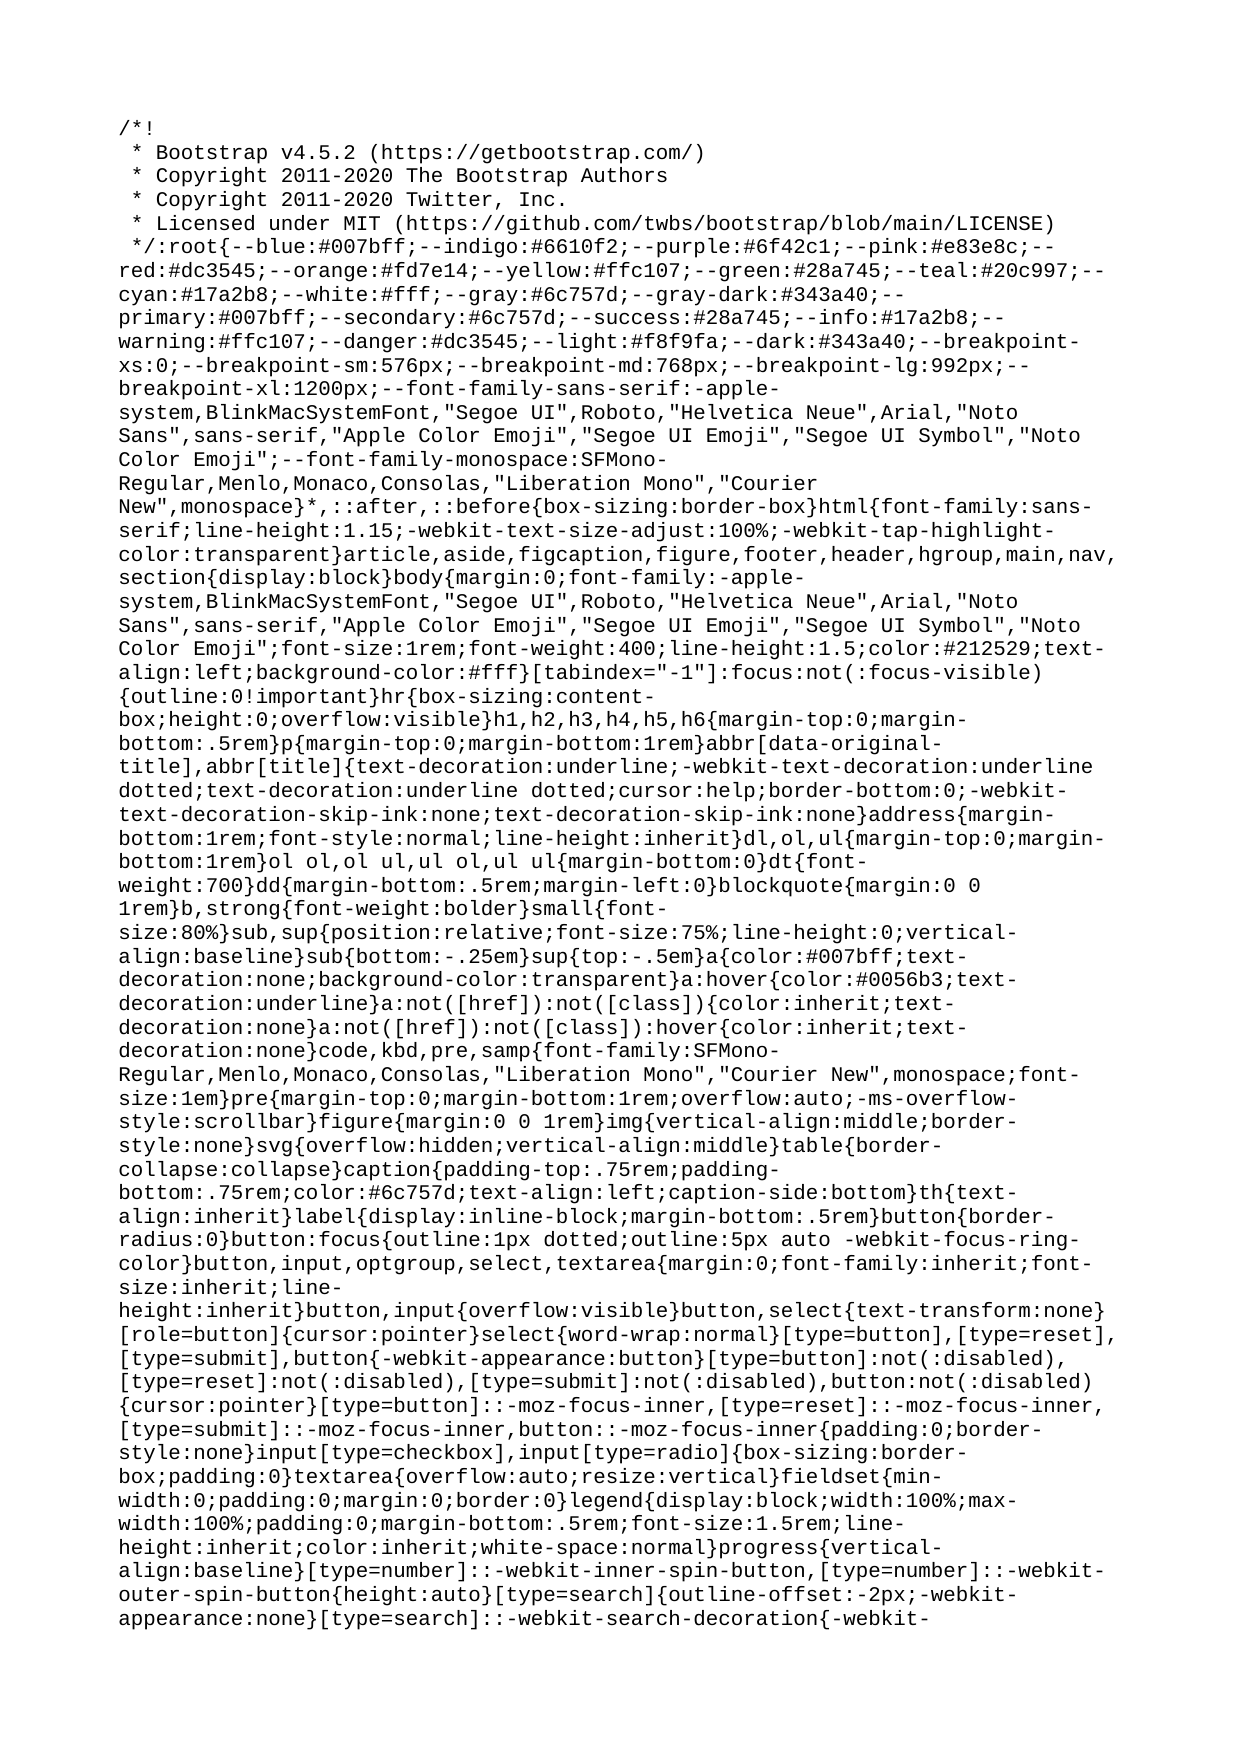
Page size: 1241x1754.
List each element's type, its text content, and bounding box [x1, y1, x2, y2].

text /*! [118, 118, 1122, 142]
text * Copyright 2011-2020 Twitter, Inc. [118, 189, 1122, 213]
text * Copyright 2011-2020 The Bootstrap Authors [118, 165, 1122, 189]
text */:root{--blue:#007bff;--indigo:#6610f2;--purple:#6f42c1;--pink:#e83e8c;--red:#dc3545;--orange:#fd7e14;--yellow:#ffc107;--green:#28a745;--teal:#20c997;--cyan:#17a2b8;--white:#fff;--gray:#6c757d;--gray-dark:#343a40;--primary:#007bff;--secondary:#6c757d;--success:#28a745;--info:#17a2b8;--warning:#ffc107;--danger:#dc3545;--light:#f8f9fa;--dark:#343a40;--breakpoint-xs:0;--breakpoint-sm:576px;--breakpoint-md:768px;--breakpoint-lg:992px;--breakpoint-xl:1200px;--font-family-sans-serif:-apple-system,BlinkMacSystemFont,"Segoe UI",Roboto,"Helvetica Neue",Arial,"Noto Sans",sans-serif,"Apple Color Emoji","Segoe UI Emoji","Segoe UI Symbol","Noto Color Emoji";--font-family-monospace:SFMono-Regular,Menlo,Monaco,Consolas,"Liberation Mono","Courier New",monospace}*,::after,::before{box-sizing:border-box}html{font-family:sans-serif;line-height:1.15;-webkit-text-size-adjust:100%;-webkit-tap-highlight-color:transparent}article,aside,figcaption,figure,footer,header,hgroup,main,nav,section{display:block}body{margin:0;font-family:-apple-system,BlinkMacSystemFont,"Segoe UI",Roboto,"Helvetica Neue",Arial,"Noto Sans",sans-serif,"Apple Color Emoji","Segoe UI Emoji","Segoe UI Symbol","Noto Color Emoji";font-size:1rem;font-weight:400;line-height:1.5;color:#212529;text-align:left;background-color:#fff}[tabindex="-1"]:focus:not(:focus-visible){outline:0!important}hr{box-sizing:content-box;height:0;overflow:visible}h1,h2,h3,h4,h5,h6{margin-top:0;margin-bottom:.5rem}p{margin-top:0;margin-bottom:1rem}abbr[data-original-title],abbr[title]{text-decoration:underline;-webkit-text-decoration:underline dotted;text-decoration:underline dotted;cursor:help;border-bottom:0;-webkit-text-decoration-skip-ink:none;text-decoration-skip-ink:none}address{margin-bottom:1rem;font-style:normal;line-height:inherit}dl,ol,ul{margin-top:0;margin-bottom:1rem}ol ol,ol ul,ul ol,ul ul{margin-bottom:0}dt{font-weight:700}dd{margin-bottom:.5rem;margin-left:0}blockquote{margin:0 0 1rem}b,strong{font-weight:bolder}small{font-size:80%}sub,sup{position:relative;font-size:75%;line-height:0;vertical-align:baseline}sub{bottom:-.25em}sup{top:-.5em}a{color:#007bff;text-decoration:none;background-color:transparent}a:hover{color:#0056b3;text-decoration:underline}a:not([href]):not([class]){color:inherit;text-decoration:none}a:not([href]):not([class]):hover{color:inherit;text-decoration:none}code,kbd,pre,samp{font-family:SFMono-Regular,Menlo,Monaco,Consolas,"Liberation Mono","Courier New",monospace;font-size:1em}pre{margin-top:0;margin-bottom:1rem;overflow:auto;-ms-overflow-style:scrollbar}figure{margin:0 0 1rem}img{vertical-align:middle;border-style:none}svg{overflow:hidden;vertical-align:middle}table{border-collapse:collapse}caption{padding-top:.75rem;padding-bottom:.75rem;color:#6c757d;text-align:left;caption-side:bottom}th{text-align:inherit}label{display:inline-block;margin-bottom:.5rem}button{border-radius:0}button:focus{outline:1px dotted;outline:5px auto -webkit-focus-ring-color}button,input,optgroup,select,textarea{margin:0;font-family:inherit;font-size:inherit;line-height:inherit}button,input{overflow:visible}button,select{text-transform:none}[role=button]{cursor:pointer}select{word-wrap:normal}[type=button],[type=reset],[type=submit],button{-webkit-appearance:button}[type=button]:not(:disabled),[type=reset]:not(:disabled),[type=submit]:not(:disabled),button:not(:disabled){cursor:pointer}[type=button]::-moz-focus-inner,[type=reset]::-moz-focus-inner,[type=submit]::-moz-focus-inner,button::-moz-focus-inner{padding:0;border-style:none}input[type=checkbox],input[type=radio]{box-sizing:border-box;padding:0}textarea{overflow:auto;resize:vertical}fieldset{min-width:0;padding:0;margin:0;border:0}legend{display:block;width:100%;max-width:100%;padding:0;margin-bottom:.5rem;font-size:1.5rem;line-height:inherit;color:inherit;white-space:normal}progress{vertical-align:baseline}[type=number]::-webkit-inner-spin-button,[type=number]::-webkit-outer-spin-button{height:auto}[type=search]{outline-offset:-2px;-webkit-appearance:none}[type=search]::-webkit-search-decoration{-webkit- [118, 236, 1122, 1631]
text * Bootstrap v4.5.2 (https://getbootstrap.com/) [118, 142, 1122, 165]
text * Licensed under MIT (https://github.com/twbs/bootstrap/blob/main/LICENSE) [118, 213, 1122, 236]
